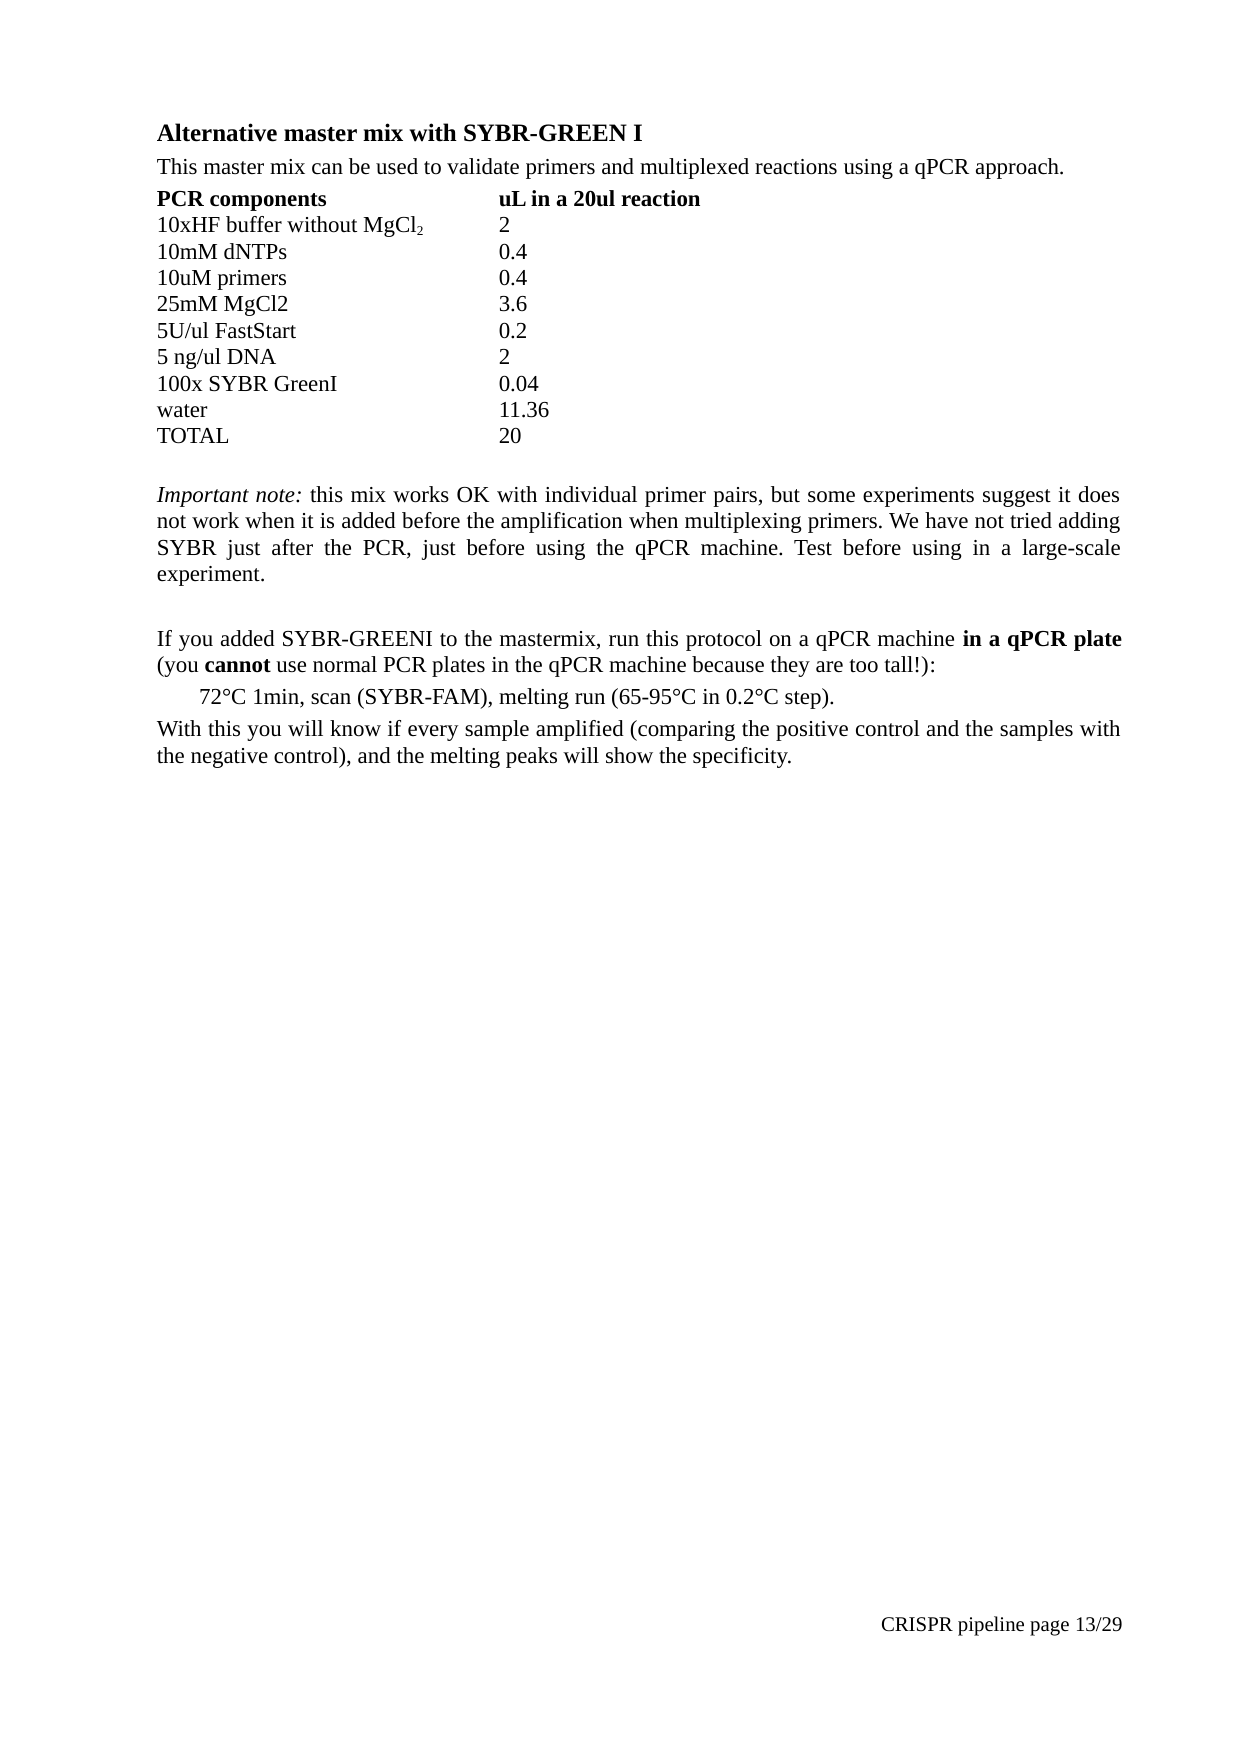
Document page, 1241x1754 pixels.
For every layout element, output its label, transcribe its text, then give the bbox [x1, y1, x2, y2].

table_cell 0.2 [460, 317, 1123, 343]
table_cell 10uM primers [118, 264, 460, 291]
text Important note: this mix works OK with individual primer pairs, but some experiments suggest it does not work when it is added before the amplification when multiplexing primers. We have not tried adding SYBR just after the PCR, just before using the qPCR machine. Test before using in a large-scale experiment. [157, 481, 1122, 586]
text This master mix can be used to validate primers and multiplexed reactions using a qPCR approach. [157, 153, 1122, 179]
table_cell TOTAL [118, 422, 460, 449]
table_cell 10mM dNTPs [118, 238, 460, 264]
table_header PCR components [118, 185, 460, 211]
table_cell 5U/ul FastStart [118, 317, 460, 343]
table_cell 0.04 [460, 370, 1123, 396]
table_cell 25mM MgCl2 [118, 291, 460, 317]
table_cell 2 [460, 211, 1123, 238]
table_cell 0.4 [460, 238, 1123, 264]
table_cell 3.6 [460, 291, 1123, 317]
text 72°C 1min, scan (SYBR-FAM), melting run (65-95°C in 0.2°C step). [157, 683, 1122, 709]
table_cell 11.36 [460, 396, 1123, 422]
text With this you will know if every sample amplified (comparing the positive control and the samples with the negative control), and the melting peaks will show the specificity. [157, 716, 1122, 768]
table_cell 10xHF buffer without MgCl2 [118, 211, 460, 238]
table_cell 2 [460, 343, 1123, 369]
title Alternative master mix with SYBR-GREEN I [157, 118, 1122, 147]
table_cell water [118, 396, 460, 422]
table_cell 5 ng/ul DNA [118, 343, 460, 369]
table_cell 100x SYBR GreenI [118, 370, 460, 396]
table_cell 0.4 [460, 264, 1123, 291]
table_cell 20 [460, 422, 1123, 449]
text If you added SYBR-GREENI to the mastermix, run this protocol on a qPCR machine in a qPCR plate (you cannot use normal PCR plates in the qPCR machine because they are too tall!): [157, 624, 1122, 677]
table_header uL in a 20ul reaction [460, 185, 1123, 211]
